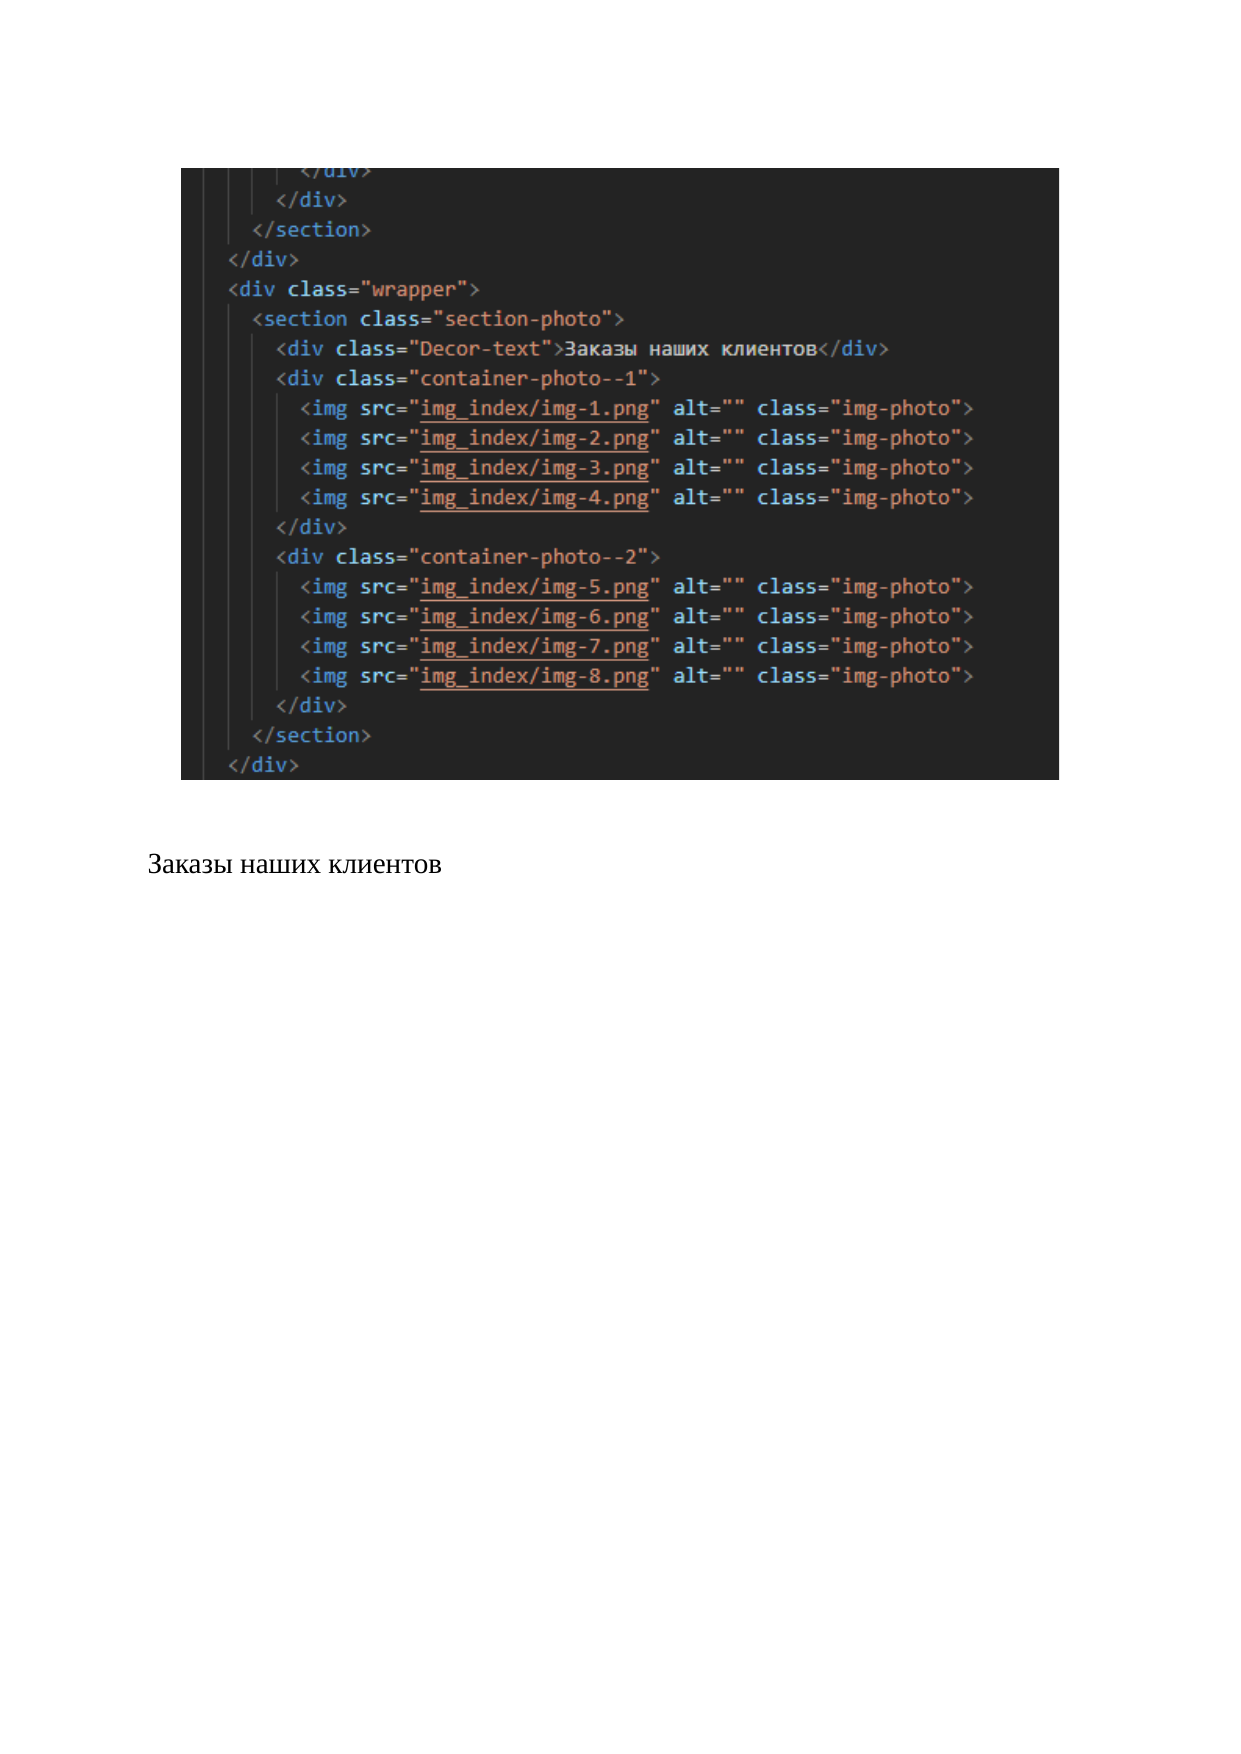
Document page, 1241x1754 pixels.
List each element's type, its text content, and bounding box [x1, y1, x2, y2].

picture [181, 168, 1060, 780]
text Заказы наших клиентов [118, 846, 1122, 880]
